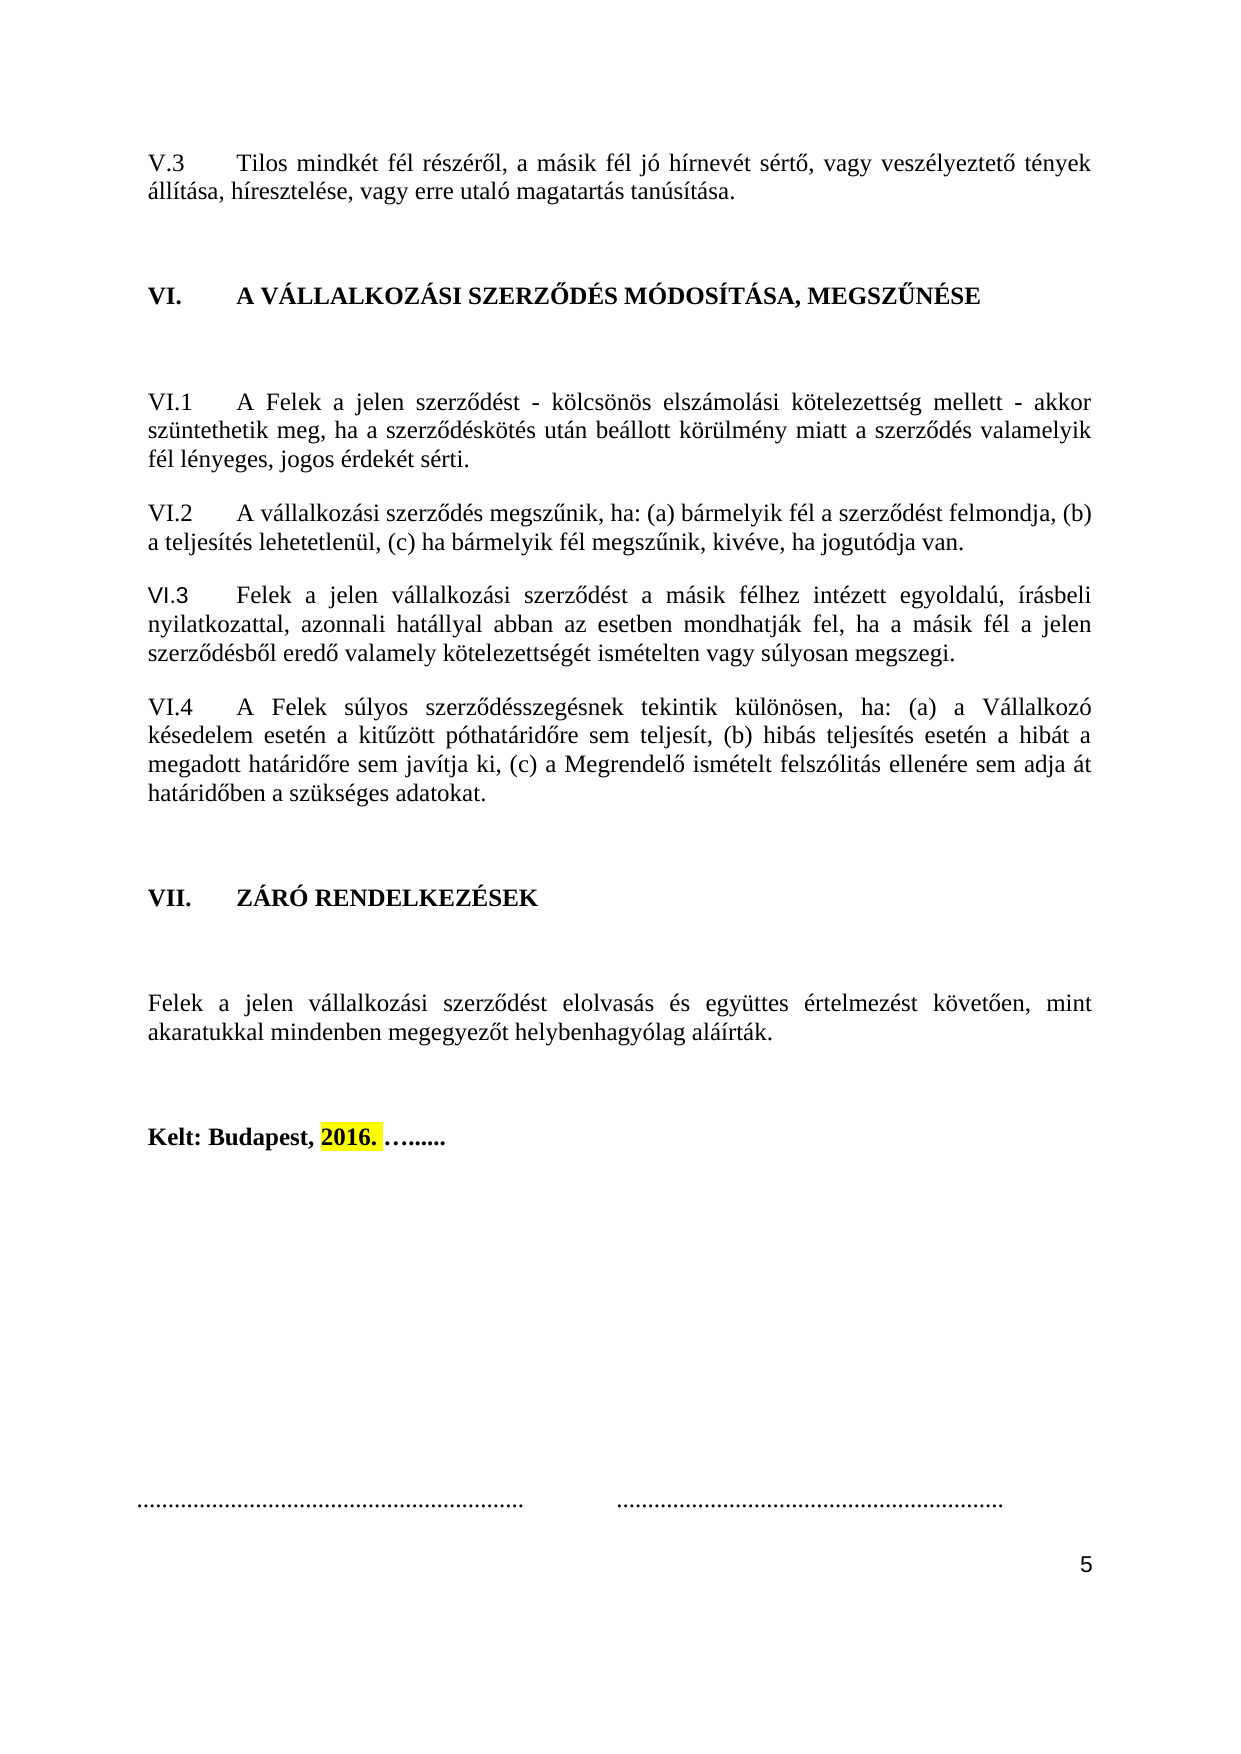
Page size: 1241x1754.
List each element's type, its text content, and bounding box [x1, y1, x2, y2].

list ZÁRÓ RENDELKEZÉSEK [148, 883, 1093, 912]
list A Felek súlyos szerződésszegésnek tekintik különösen, ha: (a) a Vállalkozó késedelem esetén a kitűzött póthatáridőre sem teljesít, (b) hibás teljesítés esetén a hibát a megadott határidőre sem javítja ki, (c) a Megrendelő ismételt felszólitás ellenére sem adja át határidőben a szükséges adatokat. [148, 692, 1093, 807]
list Tilos mindkét fél részéről, a másik fél jó hírnevét sértő, vagy veszélyeztető tények állítása, híresztelése, vagy erre utaló magatartás tanúsítása. [148, 148, 1093, 205]
list Felek a jelen vállalkozási szerződést a másik félhez intézett egyoldalú, írásbeli nyilatkozattal, azonnali hatállyal abban az esetben mondhatják fel, ha a másik fél a jelen szerződésből eredő valamely kötelezettségét ismételten vagy súlyosan megszegi. [148, 580, 1093, 667]
table_header .............................................................. [125, 1484, 605, 1537]
text Kelt: Budapest, 2016. …...... [148, 1122, 1093, 1151]
list A Felek a jelen szerződést - kölcsönös elszámolási kötelezettség mellett - akkor szüntethetik meg, ha a szerződéskötés után beállott körülmény miatt a szerződés valamelyik fél lényeges, jogos érdekét sérti. [148, 387, 1093, 473]
list A VÁLLALKOZÁSI SZERZŐDÉS MÓDOSÍTÁSA, MEGSZŰNÉSE [148, 281, 1093, 310]
list A vállalkozási szerződés megszűnik, ha: (a) bármelyik fél a szerződést felmondja, (b) a teljesítés lehetetlenül, (c) ha bármelyik fél megszűnik, kivéve, ha jogutódja van. [148, 498, 1093, 555]
text Felek a jelen vállalkozási szerződést elolvasás és együttes értelmezést követően, mint akaratukkal mindenben megegyezőt helybenhagyólag aláírták. [148, 988, 1093, 1046]
table_header .............................................................. [605, 1484, 1085, 1537]
